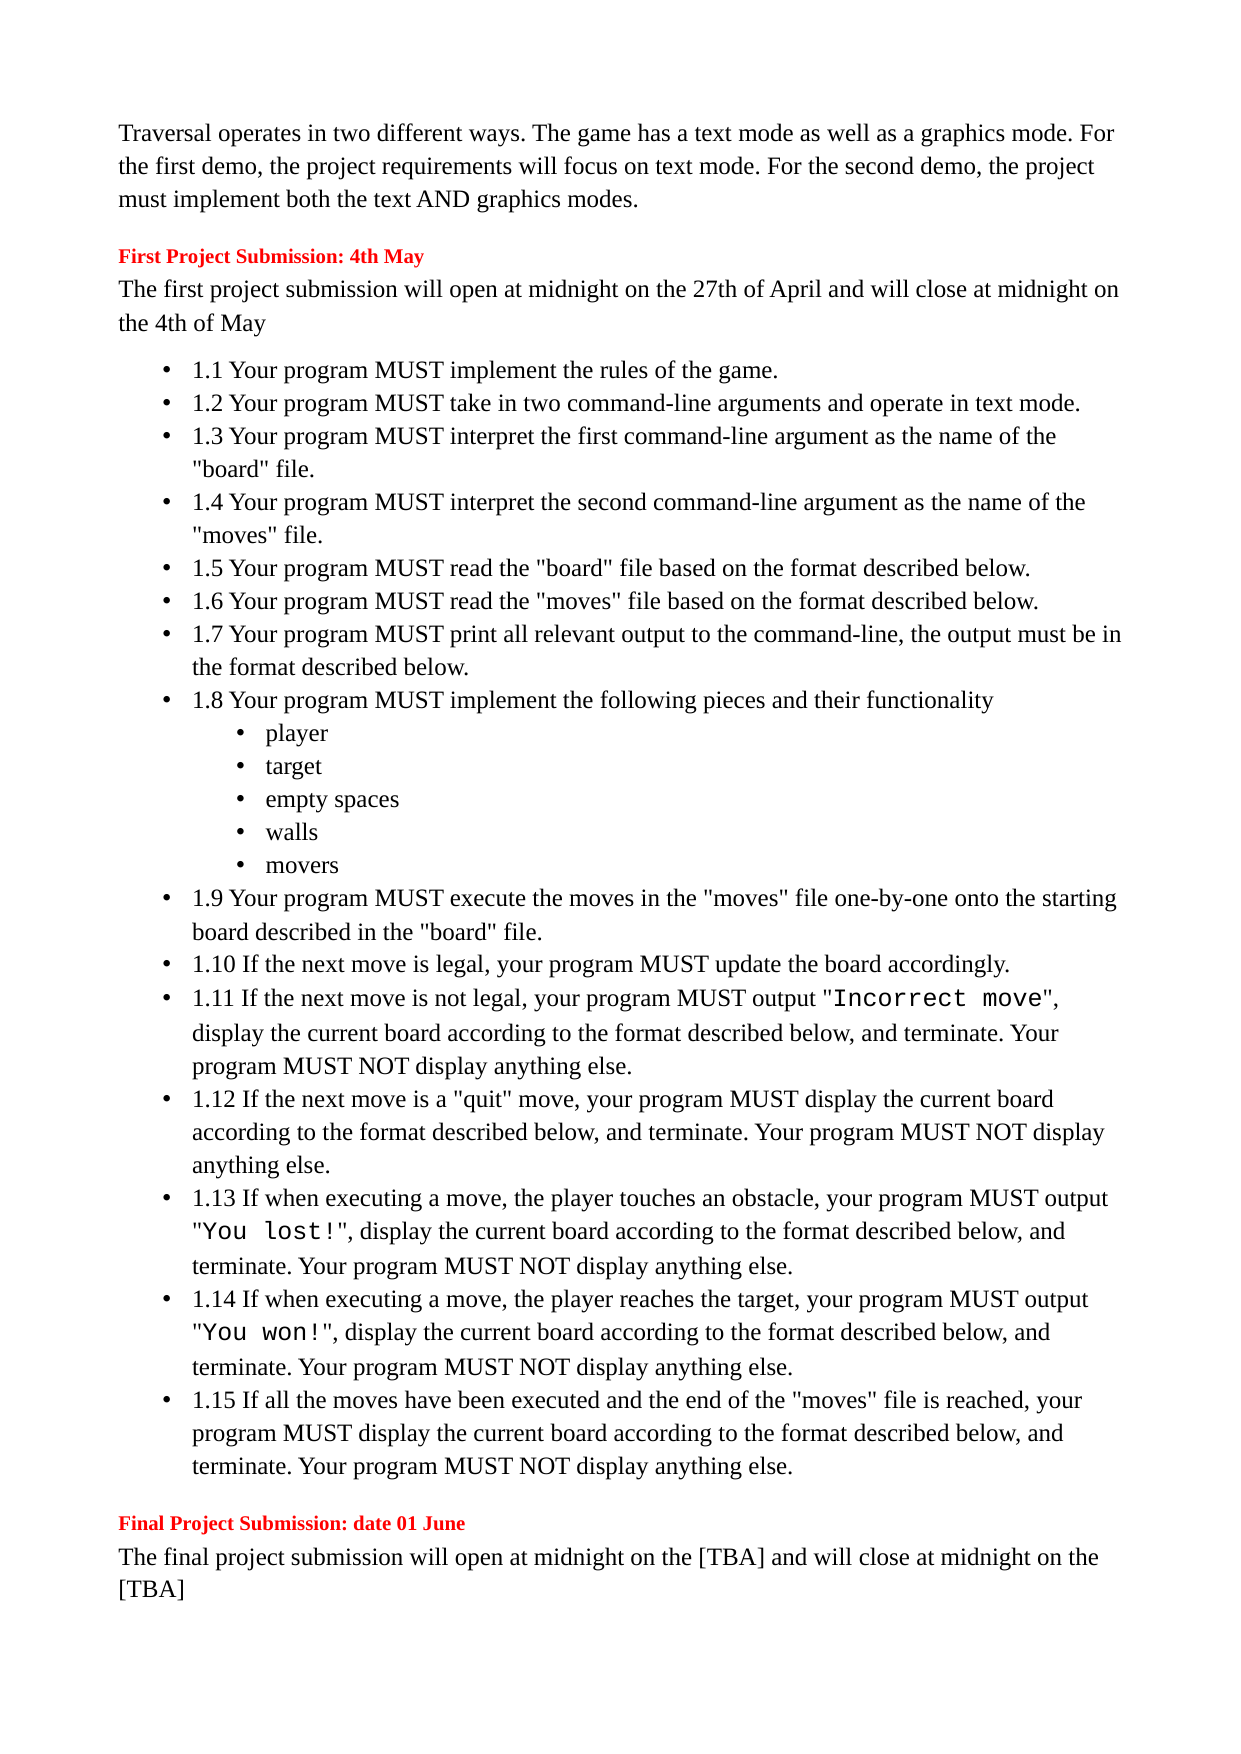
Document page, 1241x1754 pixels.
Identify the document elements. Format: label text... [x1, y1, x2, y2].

list 1.15 If all the moves have been executed and the end of the "moves" file is reached, your program MUST display the current board according to the format described below, and terminate. Your program MUST NOT display anything else. [162, 1385, 1122, 1480]
list target [236, 751, 1122, 780]
list movers [236, 851, 1122, 879]
list 1.10 If the next move is legal, your program MUST update the board accordingly. [162, 949, 1122, 978]
list player [236, 718, 1122, 747]
list walls [236, 817, 1122, 846]
list 1.1 Your program MUST implement the rules of the game. [162, 355, 1122, 384]
list 1.14 If when executing a move, the player reaches the target, your program MUST output "You won!", display the current board according to the format described below, and terminate. Your program MUST NOT display anything else. [162, 1284, 1122, 1381]
subtitle First Project Submission: 4th May [118, 244, 1122, 268]
list 1.8 Your program MUST implement the following pieces and their functionality [162, 685, 1122, 714]
text The first project submission will open at midnight on the 27th of April and will close at midnight on the 4th of May [118, 274, 1122, 336]
list 1.7 Your program MUST print all relevant output to the command-line, the output must be in the format described below. [162, 619, 1122, 681]
list 1.12 If the next move is a "quit" move, your program MUST display the current board according to the format described below, and terminate. Your program MUST NOT display anything else. [162, 1084, 1122, 1178]
list 1.6 Your program MUST read the "moves" file based on the format described below. [162, 586, 1122, 615]
subtitle Final Project Submission: date 01 June [118, 1511, 1122, 1535]
list 1.5 Your program MUST read the "board" file based on the format described below. [162, 553, 1122, 582]
list 1.2 Your program MUST take in two command-line arguments and operate in text mode. [162, 388, 1122, 417]
list 1.3 Your program MUST interpret the first command-line argument as the name of the "board" file. [162, 421, 1122, 483]
text Traversal operates in two different ways. The game has a text mode as well as a graphics mode. For the first demo, the project requirements will focus on text mode. For the second demo, the project must implement both the text AND graphics modes. [118, 118, 1122, 213]
list 1.9 Your program MUST execute the moves in the "moves" file one-by-one onto the starting board described in the "board" file. [162, 883, 1122, 945]
list empty spaces [236, 784, 1122, 813]
text The final project submission will open at midnight on the [TBA] and will close at midnight on the [TBA] [118, 1542, 1122, 1603]
list 1.11 If the next move is not legal, your program MUST output "Incorrect move", display the current board according to the format described below, and terminate. Your program MUST NOT display anything else. [162, 983, 1122, 1079]
list 1.13 If when executing a move, the player touches an obstacle, your program MUST output "You lost!", display the current board according to the format described below, and terminate. Your program MUST NOT display anything else. [162, 1183, 1122, 1280]
list 1.4 Your program MUST interpret the second command-line argument as the name of the "moves" file. [162, 487, 1122, 549]
